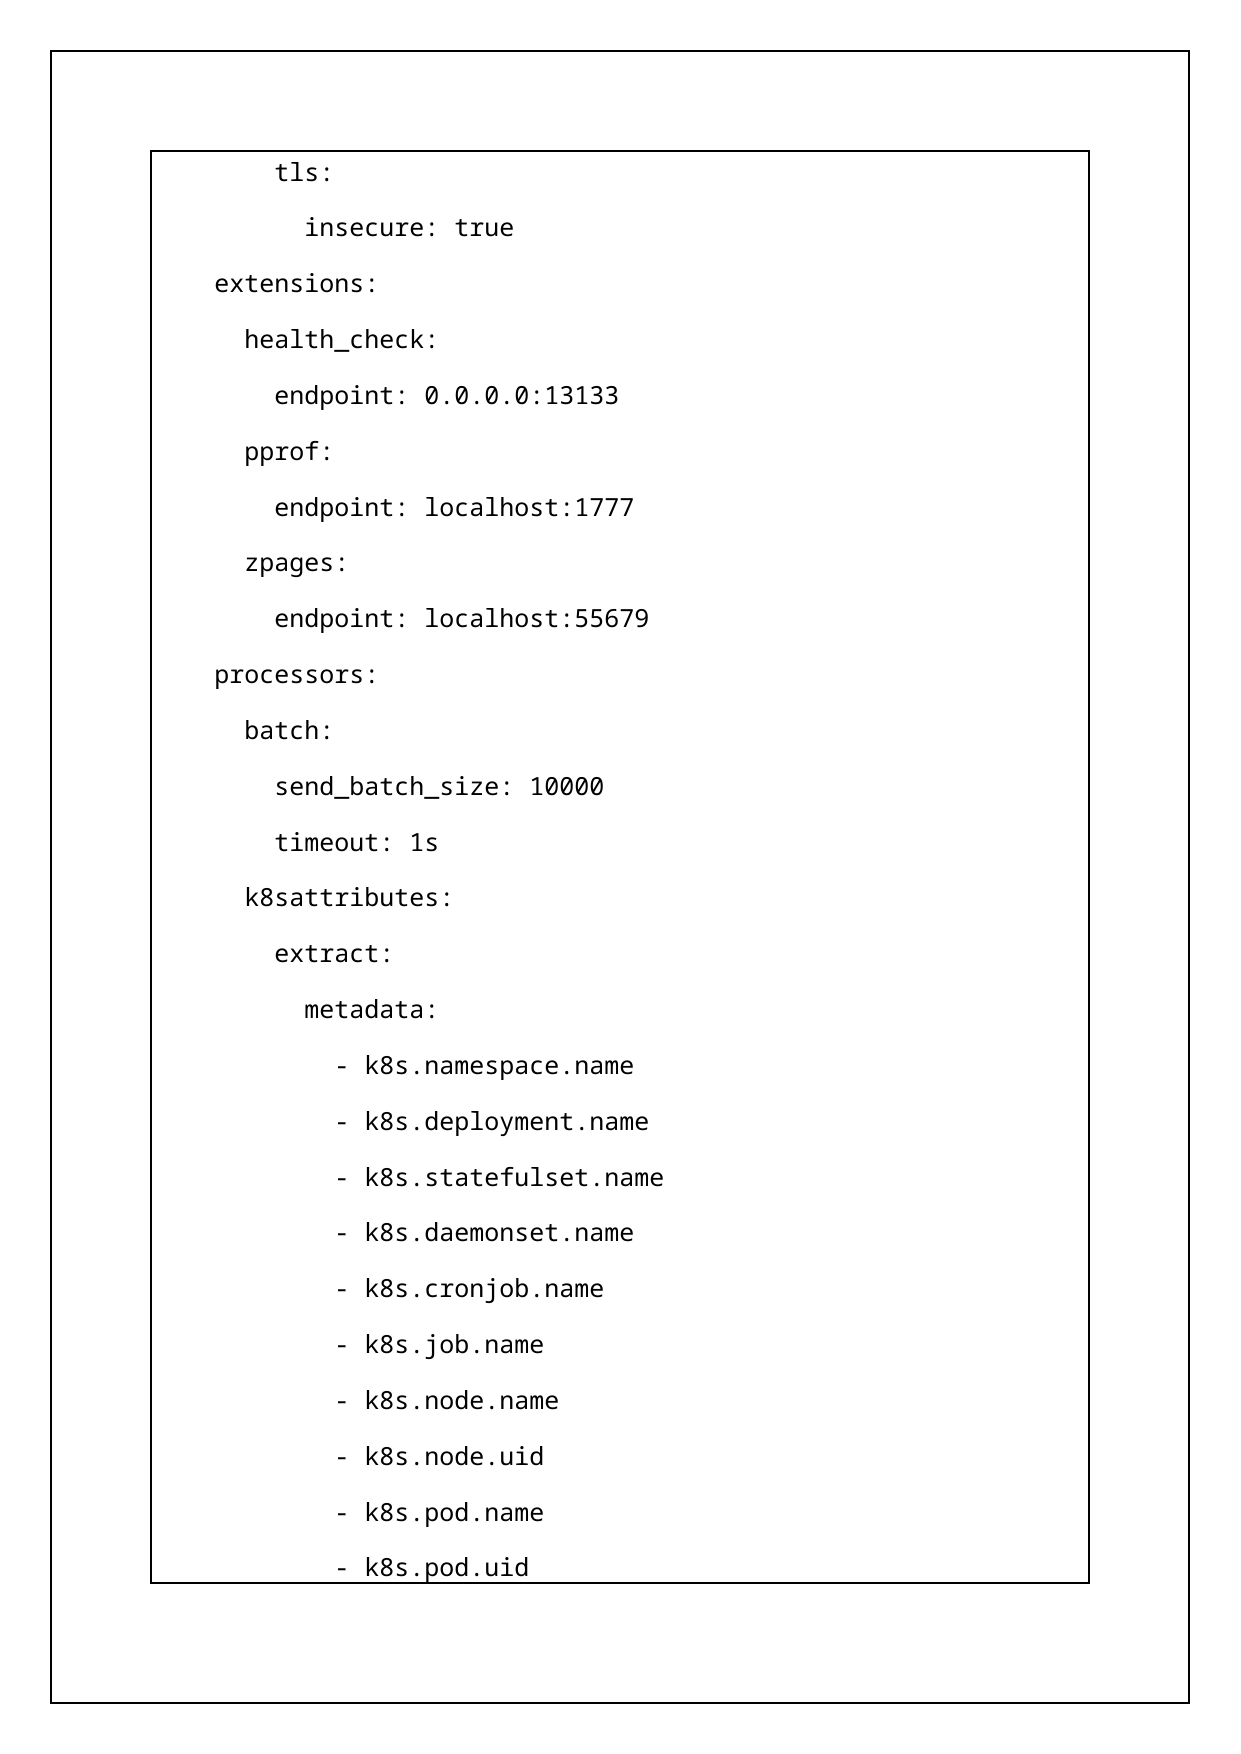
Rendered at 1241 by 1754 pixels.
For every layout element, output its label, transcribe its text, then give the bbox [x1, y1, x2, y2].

text metadata: [152, 987, 1088, 1026]
text health_check: [152, 317, 1088, 356]
text batch: [152, 708, 1088, 747]
text - k8s.node.name [152, 1378, 1088, 1417]
text tls: [152, 152, 1088, 188]
text - k8s.namespace.name [152, 1043, 1088, 1082]
text timeout: 1s [152, 820, 1088, 858]
text - k8s.cronjob.name [152, 1267, 1088, 1305]
text - k8s.pod.uid [152, 1546, 1088, 1582]
text send_batch_size: 10000 [152, 764, 1088, 802]
text - k8s.daemonset.name [152, 1211, 1088, 1249]
text insecure: true [152, 206, 1088, 244]
text - k8s.job.name [152, 1322, 1088, 1361]
text endpoint: localhost:1777 [152, 485, 1088, 523]
text k8sattributes: [152, 876, 1088, 914]
text - k8s.pod.name [152, 1490, 1088, 1528]
text - k8s.node.uid [152, 1434, 1088, 1472]
text extract: [152, 932, 1088, 970]
text - k8s.statefulset.name [152, 1155, 1088, 1193]
text processors: [152, 652, 1088, 691]
text pprof: [152, 429, 1088, 467]
text extensions: [152, 262, 1088, 300]
text zpages: [152, 541, 1088, 579]
text endpoint: localhost:55679 [152, 597, 1088, 635]
text endpoint: 0.0.0.0:13133 [152, 373, 1088, 412]
text - k8s.deployment.name [152, 1099, 1088, 1137]
